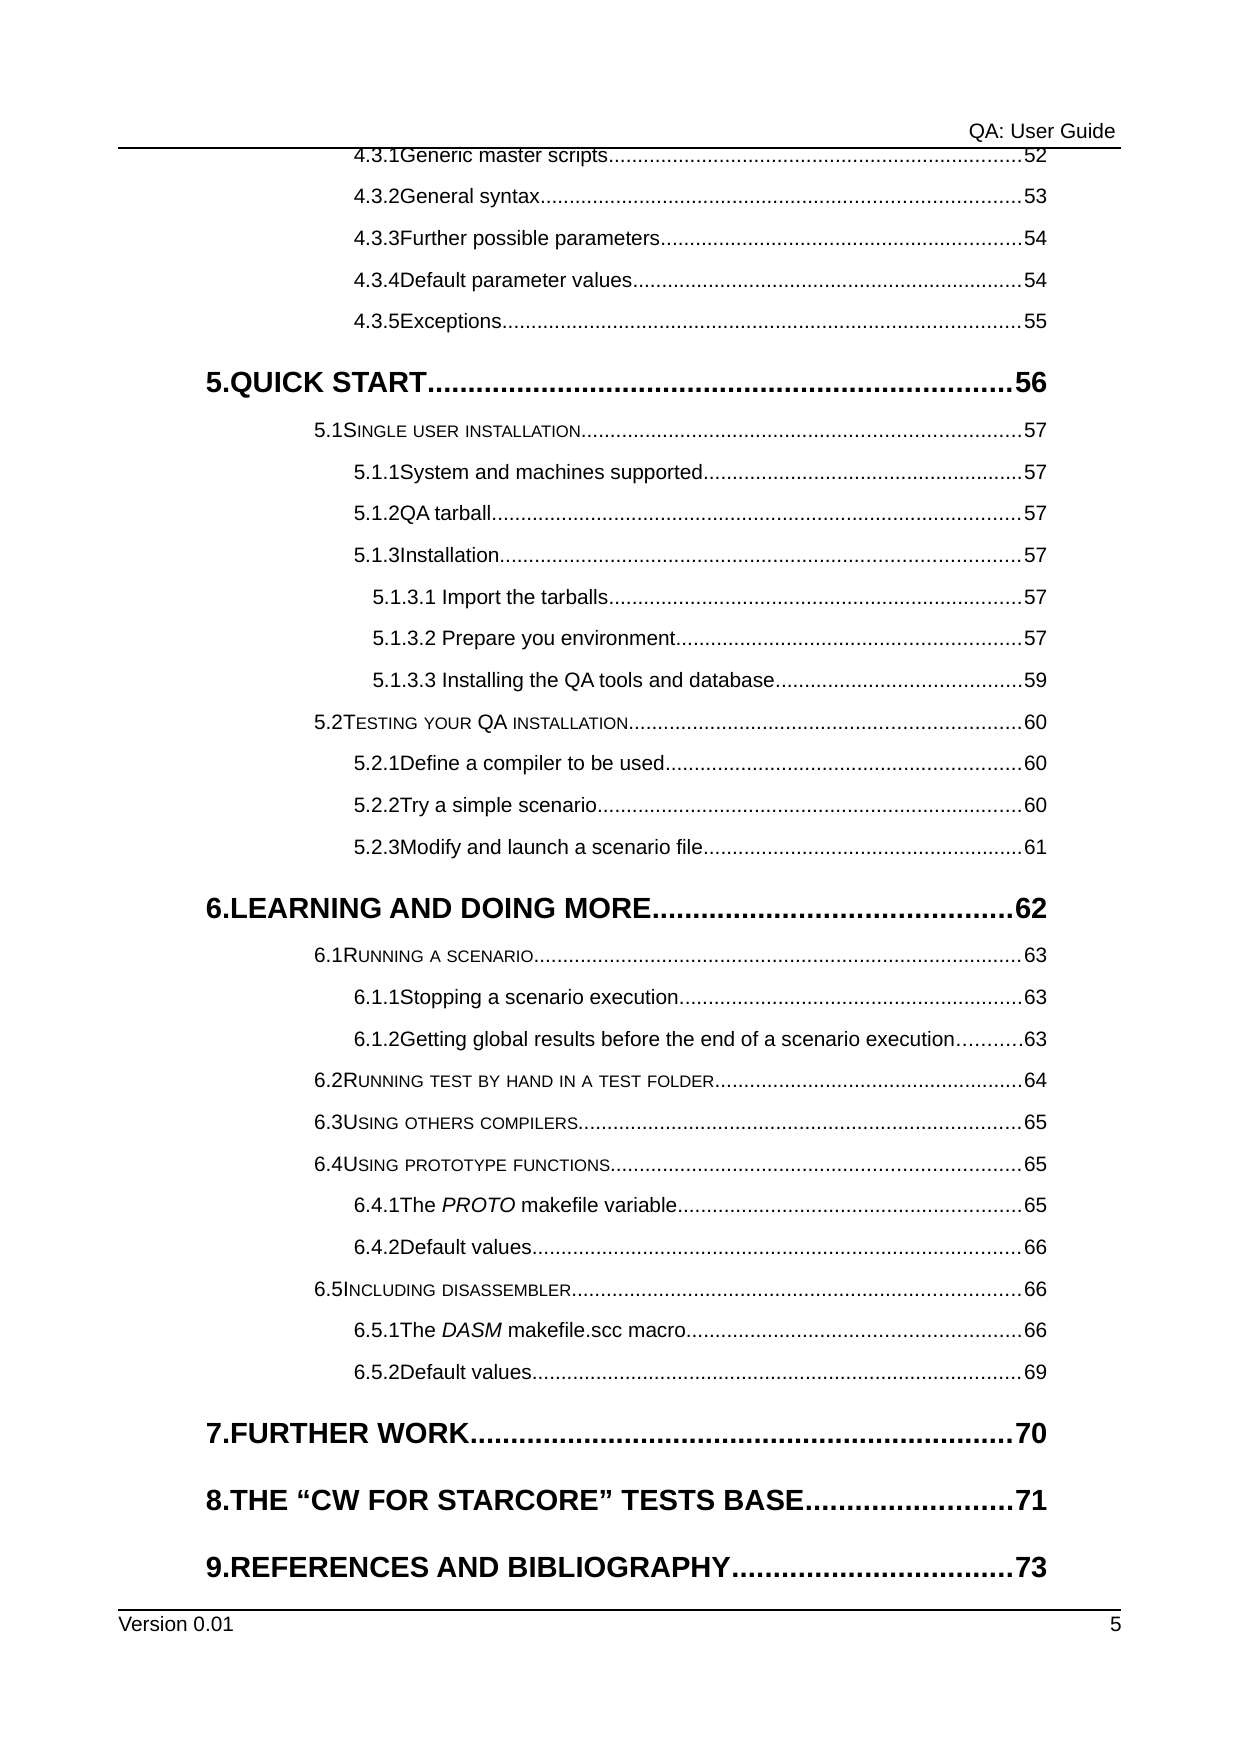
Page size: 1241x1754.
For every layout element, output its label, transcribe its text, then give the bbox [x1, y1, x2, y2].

text 6.4.1The PROTO makefile variable 65 [353, 1199, 1047, 1216]
text 5.2Testing your QA installation 60 [487, 716, 1047, 732]
text 5.1.3.1 Import the tarballs 57 [372, 591, 1047, 607]
text 5.1.2QA tarball 57 [409, 507, 1047, 524]
text 6.4Using prototype functions 65 [314, 1158, 1047, 1174]
text 6.5.2Default values 69 [353, 1366, 1047, 1383]
text 6.1.1Stopping a scenario execution 63 [353, 991, 1047, 1008]
text 6.5.1The DASM makefile.scc macro 66 [353, 1324, 1047, 1341]
text 7.Further work 70 [206, 1416, 1047, 1449]
text 4.3.5Exceptions 55 [353, 316, 1047, 332]
text 5.1Single user installation 57 [314, 424, 1047, 441]
text 6.2Running test by hand in a test folder 64 [314, 1074, 1047, 1091]
text 9.References and bibliography 73 [206, 1550, 1047, 1583]
text 5.2.1Define a compiler to be used 60 [353, 757, 1047, 774]
text 8.The “CW FOR STARCORE” tests base 71 [206, 1483, 1047, 1516]
text 4.3.3Further possible parameters 54 [353, 232, 1047, 249]
text 5.2.3Modify and launch a scenario file 61 [353, 841, 454, 857]
text 5.2Testing your QA installation 60 [314, 716, 486, 732]
text 5.2.2Try a simple scenario 60 [353, 799, 1047, 816]
text 4.3.2General syntax 53 [353, 191, 1047, 207]
text 6.5Including disassembler 66 [314, 1283, 1047, 1299]
text 5.1.3.2 Prepare you environment 57 [372, 632, 1047, 649]
text 6.1.2Getting global results before the end of a scenario execution 63 [353, 1033, 1047, 1049]
text 4.3.4Default parameter values 54 [353, 274, 1047, 291]
text 5.1.3.3 Installing the QA tools and database 59 [574, 674, 1047, 691]
text 4.3.1Generic master scripts 52 [353, 149, 1047, 166]
text 6.Learning and doing more 62 [206, 891, 1047, 924]
text 5.1.2QA tarball 57 [353, 507, 409, 524]
text 5.1.1System and machines supported 57 [353, 466, 1047, 482]
text 5.Quick start 56 [206, 366, 1047, 399]
text 6.4.2Default values 66 [353, 1241, 1047, 1258]
text 5.1.3.3 Installing the QA tools and database 59 [372, 674, 574, 691]
text 6.3Using others compilers 65 [314, 1116, 1047, 1133]
text 5.2.3Modify and launch a scenario file 61 [449, 841, 1047, 857]
text 5.1.3Installation 57 [353, 549, 1047, 566]
text 6.1Running a scenario 63 [314, 949, 1047, 966]
